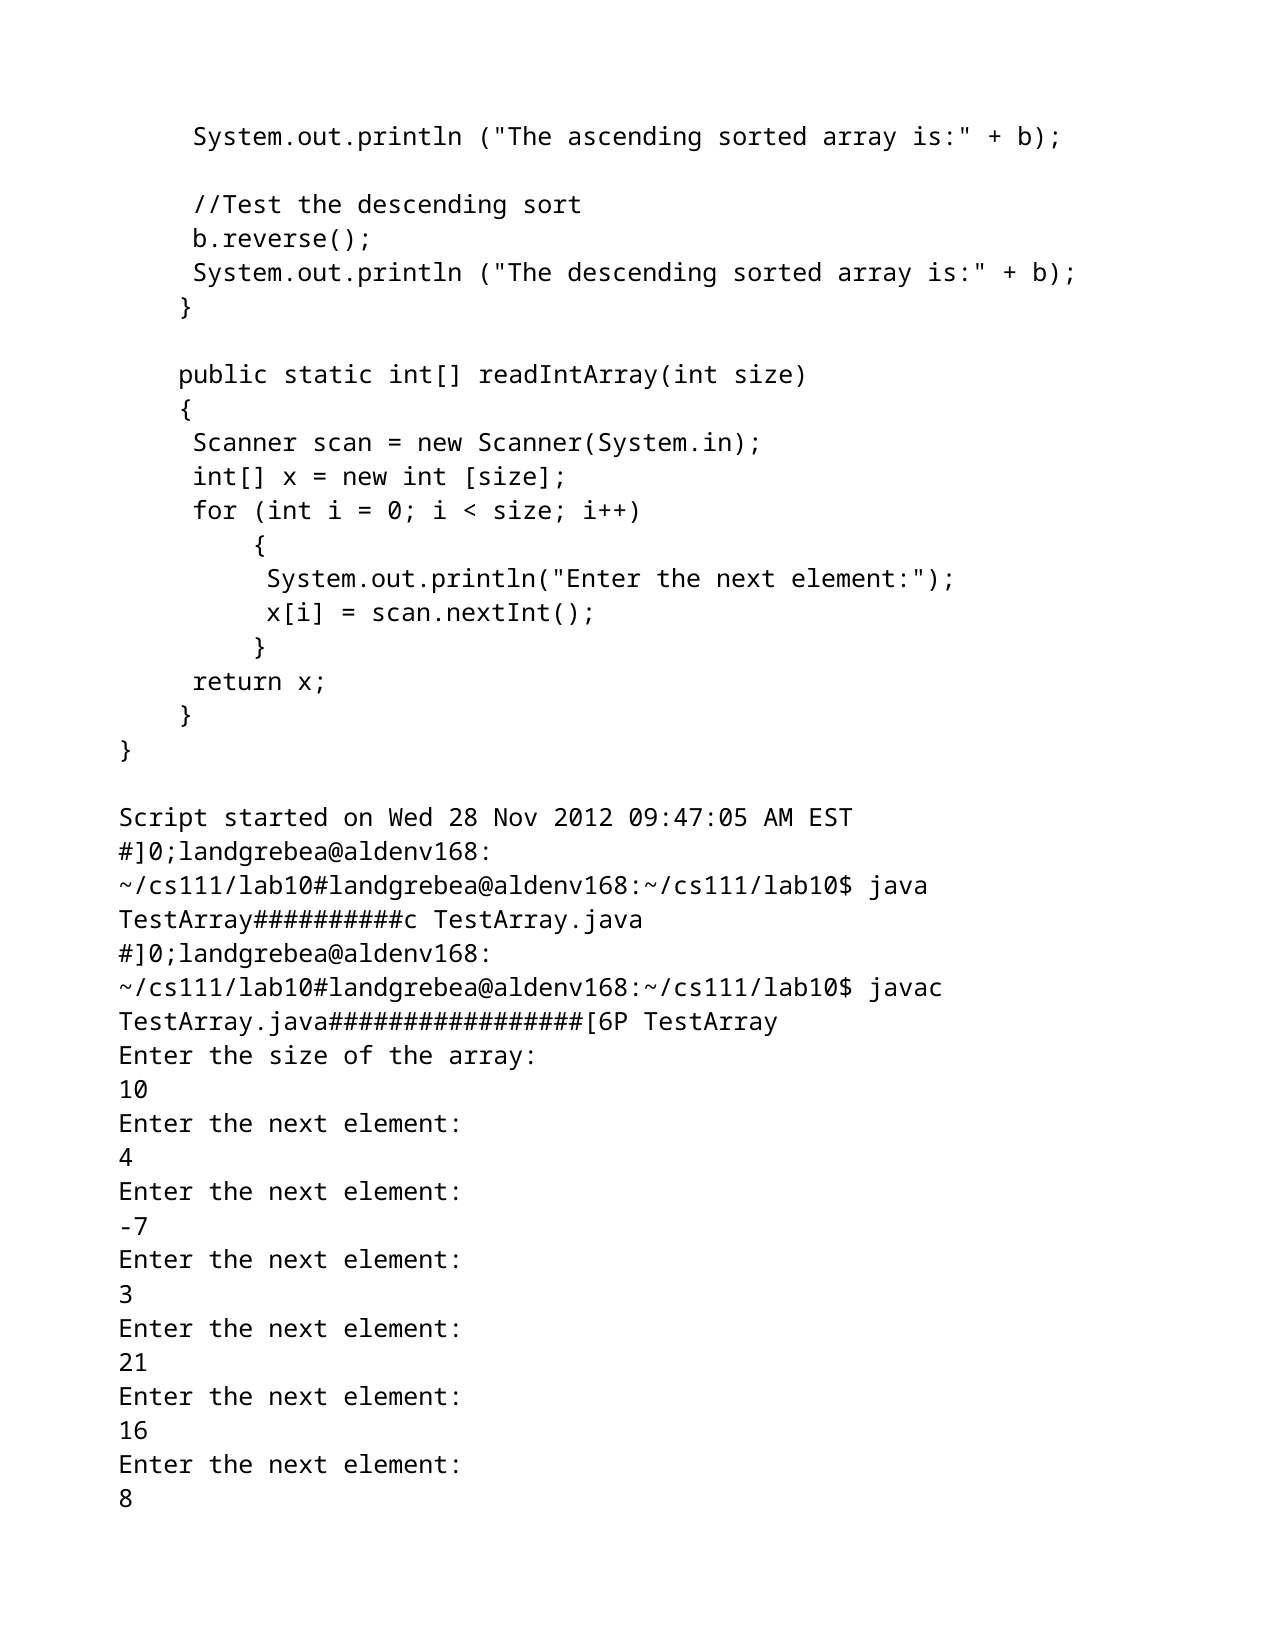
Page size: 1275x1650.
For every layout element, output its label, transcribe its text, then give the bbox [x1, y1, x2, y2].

text Enter the next element: [118, 1106, 1157, 1140]
text { [118, 391, 1157, 425]
text Enter the next element: [118, 1378, 1157, 1412]
text int[] x = new int [size]; [118, 459, 1157, 493]
text public static int[] readIntArray(int size) [118, 357, 1157, 391]
text 21 [118, 1344, 1157, 1378]
text 10 [118, 1072, 1157, 1106]
text 3 [118, 1276, 1157, 1310]
text System.out.println("Enter the next element:"); [118, 561, 1157, 595]
text -7 [118, 1208, 1157, 1242]
text System.out.println ("The ascending sorted array is:" + b); [118, 118, 1157, 152]
text { [118, 527, 1157, 561]
text return x; [118, 663, 1157, 697]
text Enter the next element: [118, 1242, 1157, 1276]
text for (int i = 0; i < size; i++) [118, 493, 1157, 527]
text Script started on Wed 28 Nov 2012 09:47:05 AM EST #]0;landgrebea@aldenv168: ~/cs111/lab10#landgrebea@aldenv168:~/cs111/lab10$ java TestArray##########c TestArray.java [118, 799, 1157, 936]
text x[i] = scan.nextInt(); [118, 595, 1157, 629]
text 16 [118, 1412, 1157, 1447]
text //Test the descending sort [118, 186, 1157, 220]
text } [118, 288, 1157, 322]
text 4 [118, 1140, 1157, 1174]
text Scanner scan = new Scanner(System.in); [118, 425, 1157, 459]
text System.out.println ("The descending sorted array is:" + b); [118, 254, 1157, 288]
text Enter the size of the array: [118, 1038, 1157, 1072]
text 8 [118, 1481, 1157, 1515]
text Enter the next element: [118, 1174, 1157, 1208]
text Enter the next element: [118, 1447, 1157, 1481]
text } [118, 731, 1157, 765]
text } [118, 697, 1157, 731]
text b.reverse(); [118, 220, 1157, 254]
text } [118, 629, 1157, 663]
text Enter the next element: [118, 1310, 1157, 1344]
text #]0;landgrebea@aldenv168: ~/cs111/lab10#landgrebea@aldenv168:~/cs111/lab10$ javac TestArray.java#################[6P TestArray [118, 936, 1157, 1038]
